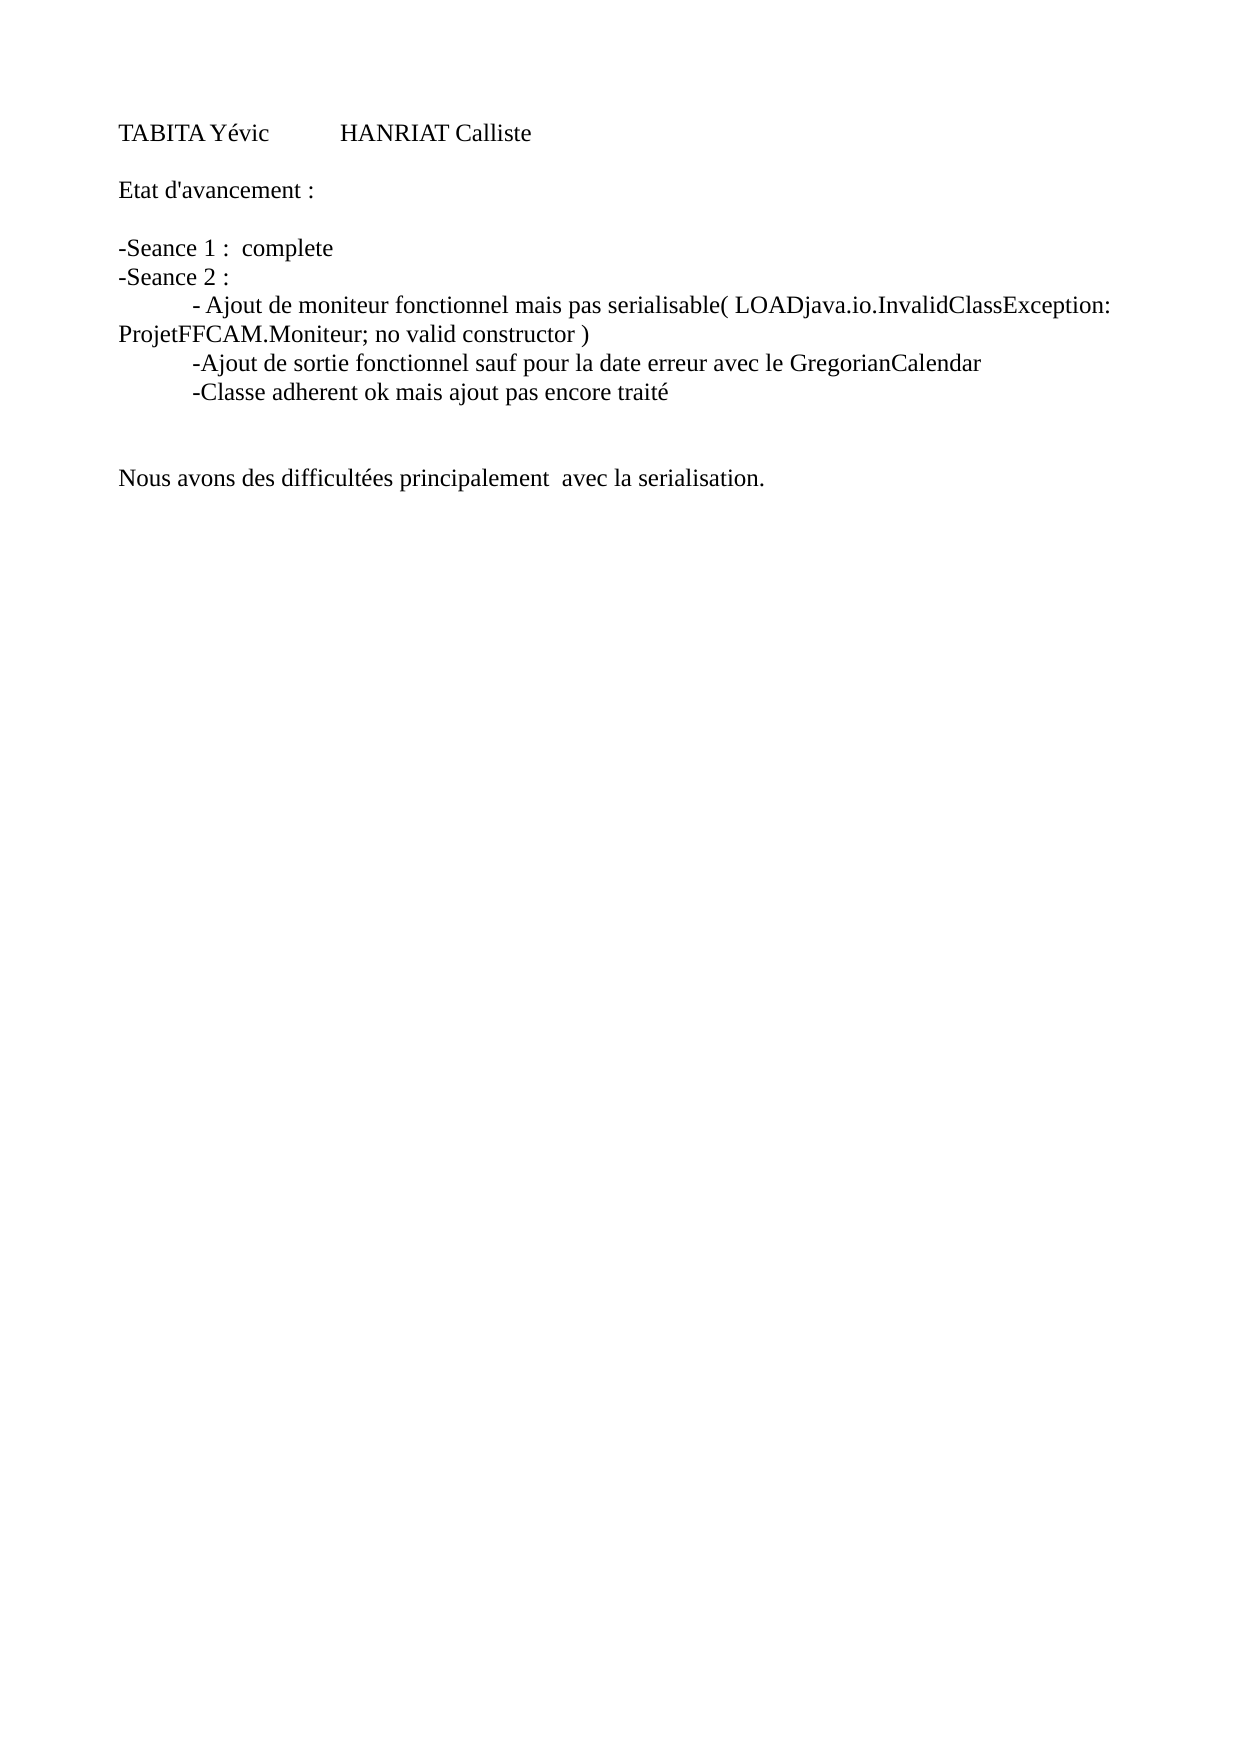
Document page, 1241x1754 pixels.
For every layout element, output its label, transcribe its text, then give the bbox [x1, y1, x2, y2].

text -Seance 1 : complete [118, 233, 1122, 262]
text -Classe adherent ok mais ajout pas encore traité [118, 377, 1122, 406]
text - Ajout de moniteur fonctionnel mais pas serialisable( LOADjava.io.InvalidClassException: ProjetFFCAM.Moniteur; no valid constructor ) [118, 291, 1122, 348]
text TABITA Yévic HANRIAT Calliste [118, 118, 1122, 147]
text -Ajout de sortie fonctionnel sauf pour la date erreur avec le GregorianCalendar [118, 348, 1122, 377]
text Etat d'avancement : [118, 176, 1122, 204]
text -Seance 2 : [118, 262, 1122, 291]
text Nous avons des difficultées principalement avec la serialisation. [118, 463, 1122, 492]
